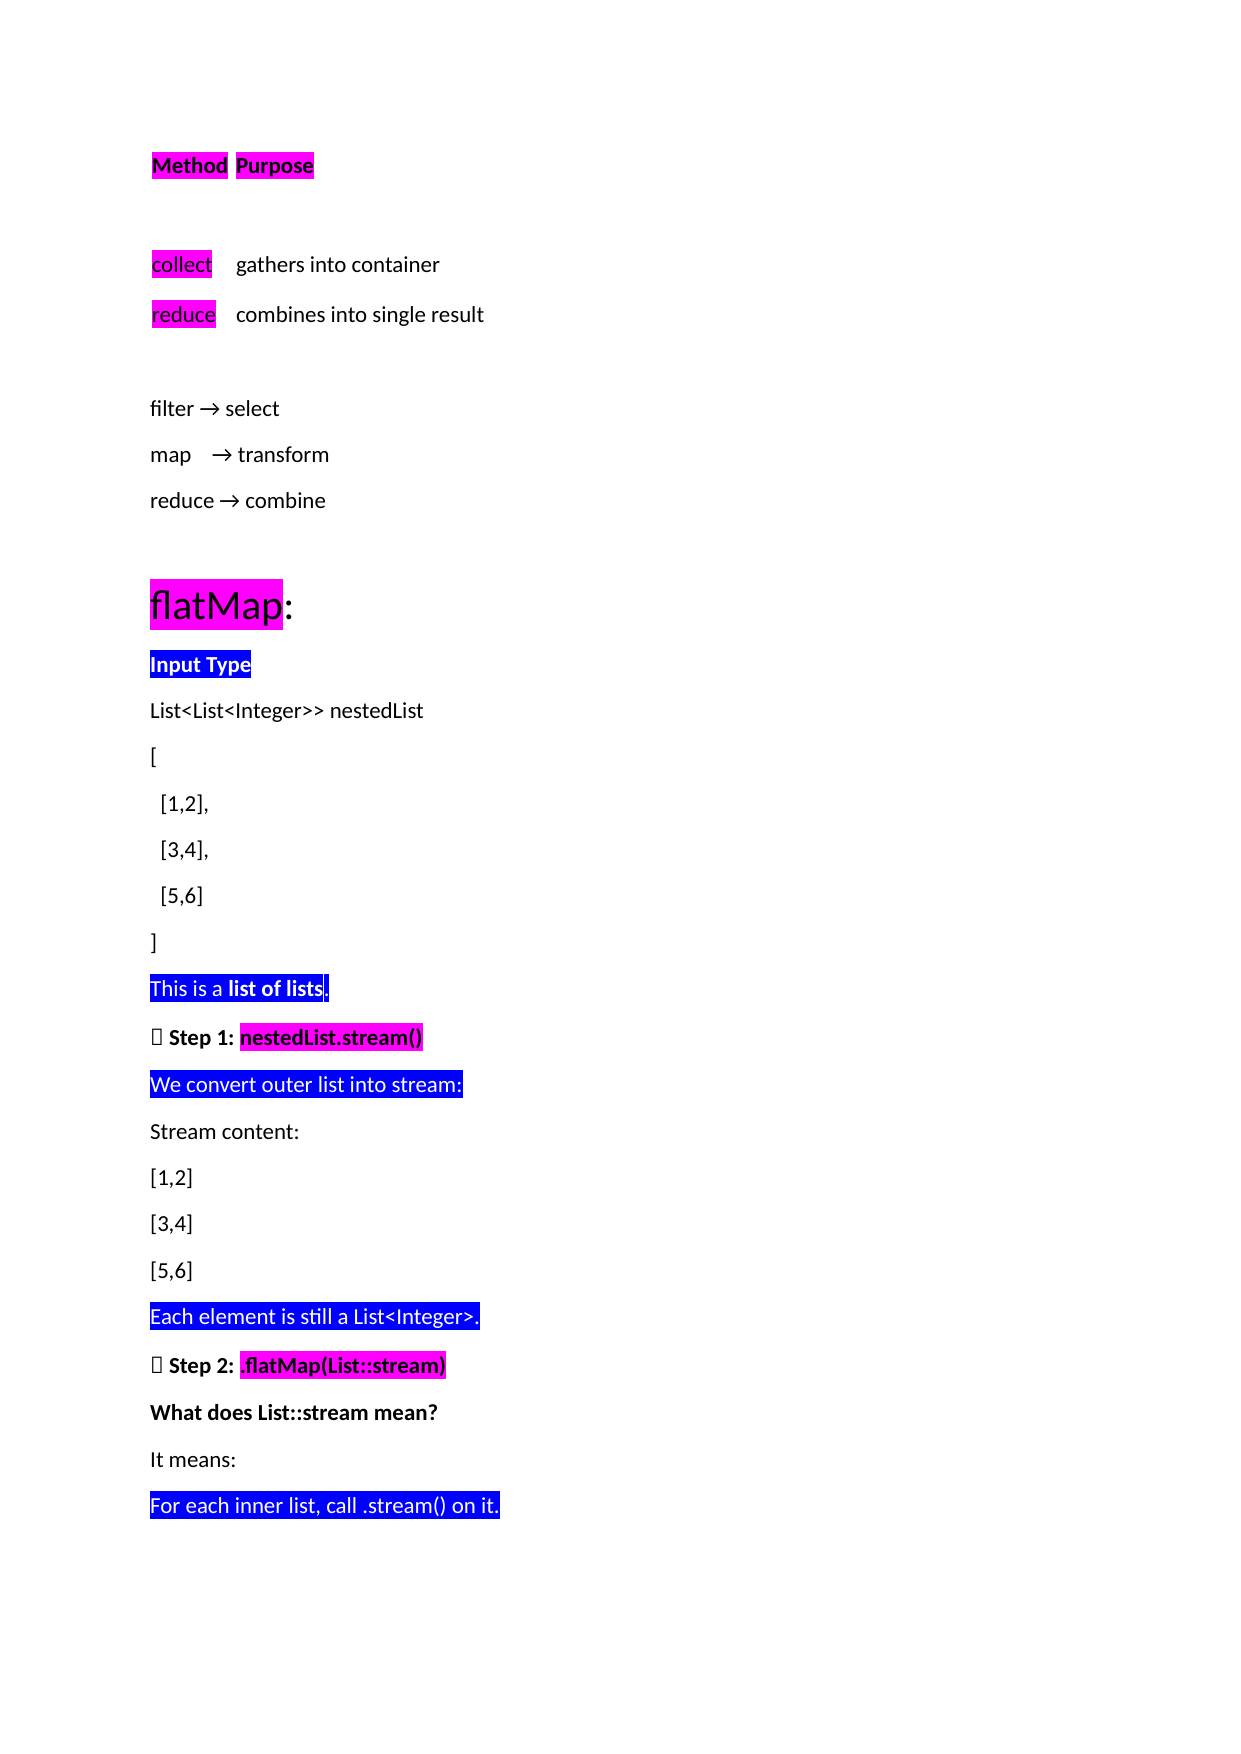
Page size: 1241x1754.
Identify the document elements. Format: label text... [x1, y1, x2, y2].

table_cell [150, 199, 234, 249]
text [1,2] [150, 1163, 1090, 1191]
text This is a list of lists. [150, 974, 1090, 1002]
table_header Purpose [234, 150, 491, 199]
table_cell combines into single result [234, 298, 491, 347]
text Stream content: [150, 1117, 1090, 1145]
text 🔹 Step 1: nestedList.stream() [150, 1021, 1090, 1052]
text Each element is still a List<Integer>. [150, 1302, 1090, 1330]
text We convert outer list into stream: [150, 1070, 1090, 1098]
text Input Type [150, 650, 1090, 678]
table_cell [234, 199, 491, 249]
text [5,6] [150, 882, 1090, 909]
text [3,4], [150, 835, 1090, 863]
table_cell gathers into container [234, 249, 491, 298]
text List<List<Integer>> nestedList [150, 696, 1090, 724]
text It means: [150, 1445, 1090, 1473]
text reduce → combine [150, 487, 1090, 514]
text What does List::stream mean? [150, 1398, 1090, 1426]
text [5,6] [150, 1256, 1090, 1284]
text For each inner list, call .stream() on it. [150, 1491, 1090, 1519]
text map → transform [150, 440, 1090, 468]
text flatMap: [150, 579, 1090, 630]
text [ [150, 742, 1090, 771]
text [1,2], [150, 789, 1090, 817]
text [3,4] [150, 1209, 1090, 1237]
text ] [150, 928, 1090, 956]
table_cell reduce [150, 298, 234, 347]
table_cell collect [150, 249, 234, 298]
text filter → select [150, 394, 1090, 422]
text 🔹 Step 2: .flatMap(List::stream) [150, 1348, 1090, 1380]
table_header Method [150, 150, 234, 199]
